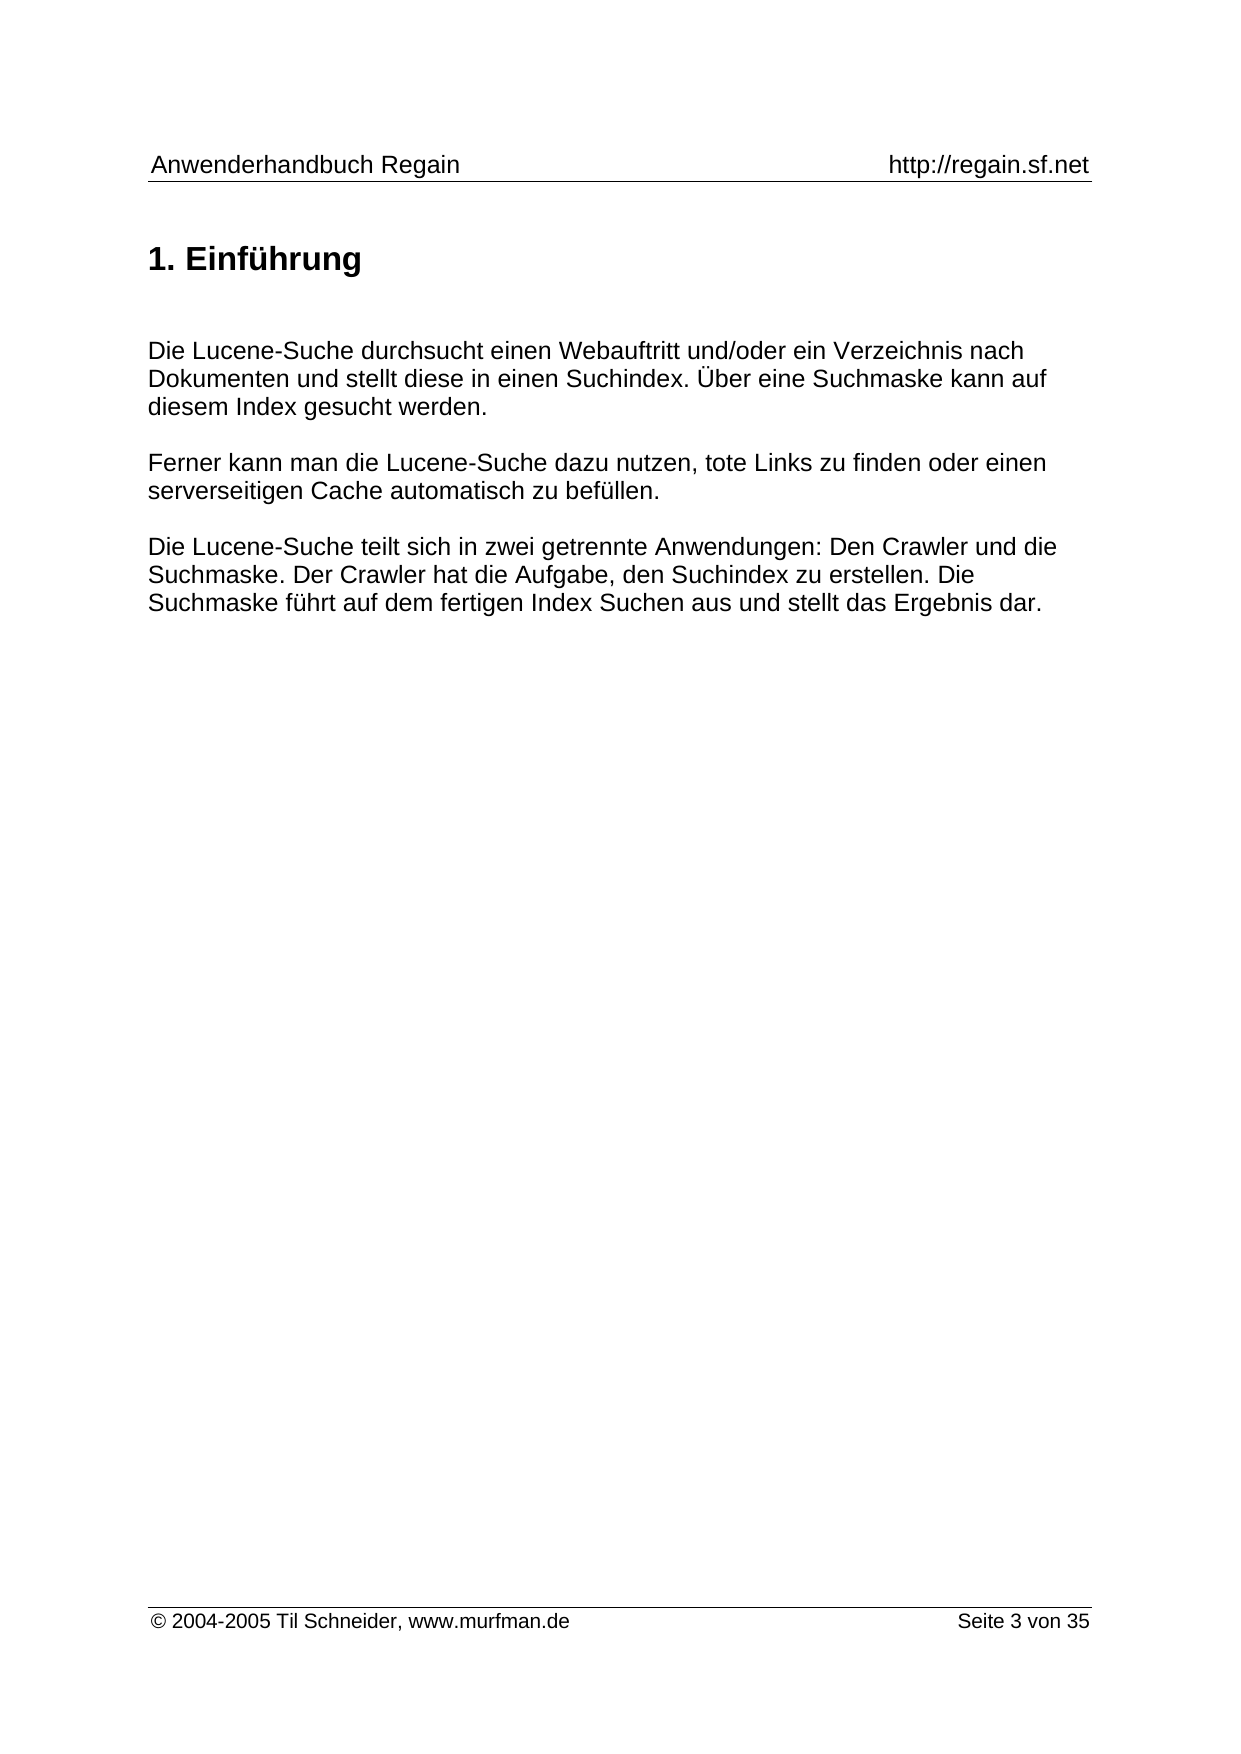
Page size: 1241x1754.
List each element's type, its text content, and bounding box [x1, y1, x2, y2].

text Die Lucene-Suche durchsucht einen Webauftritt und/oder ein Verzeichnis nach Dokumenten und stellt diese in einen Suchindex. Über eine Suchmaske kann auf diesem Index gesucht werden. [148, 337, 1092, 421]
text Ferner kann man die Lucene-Suche dazu nutzen, tote Links zu finden oder einen serverseitigen Cache automatisch zu befüllen. [148, 449, 1092, 505]
text Die Lucene-Suche teilt sich in zwei getrennte Anwendungen: Den Crawler und die Suchmaske. Der Crawler hat die Aufgabe, den Suchindex zu erstellen. Die Suchmaske führt auf dem fertigen Index Suchen aus und stellt das Ergebnis dar. [148, 533, 1092, 617]
subtitle Einführung [148, 241, 1092, 277]
